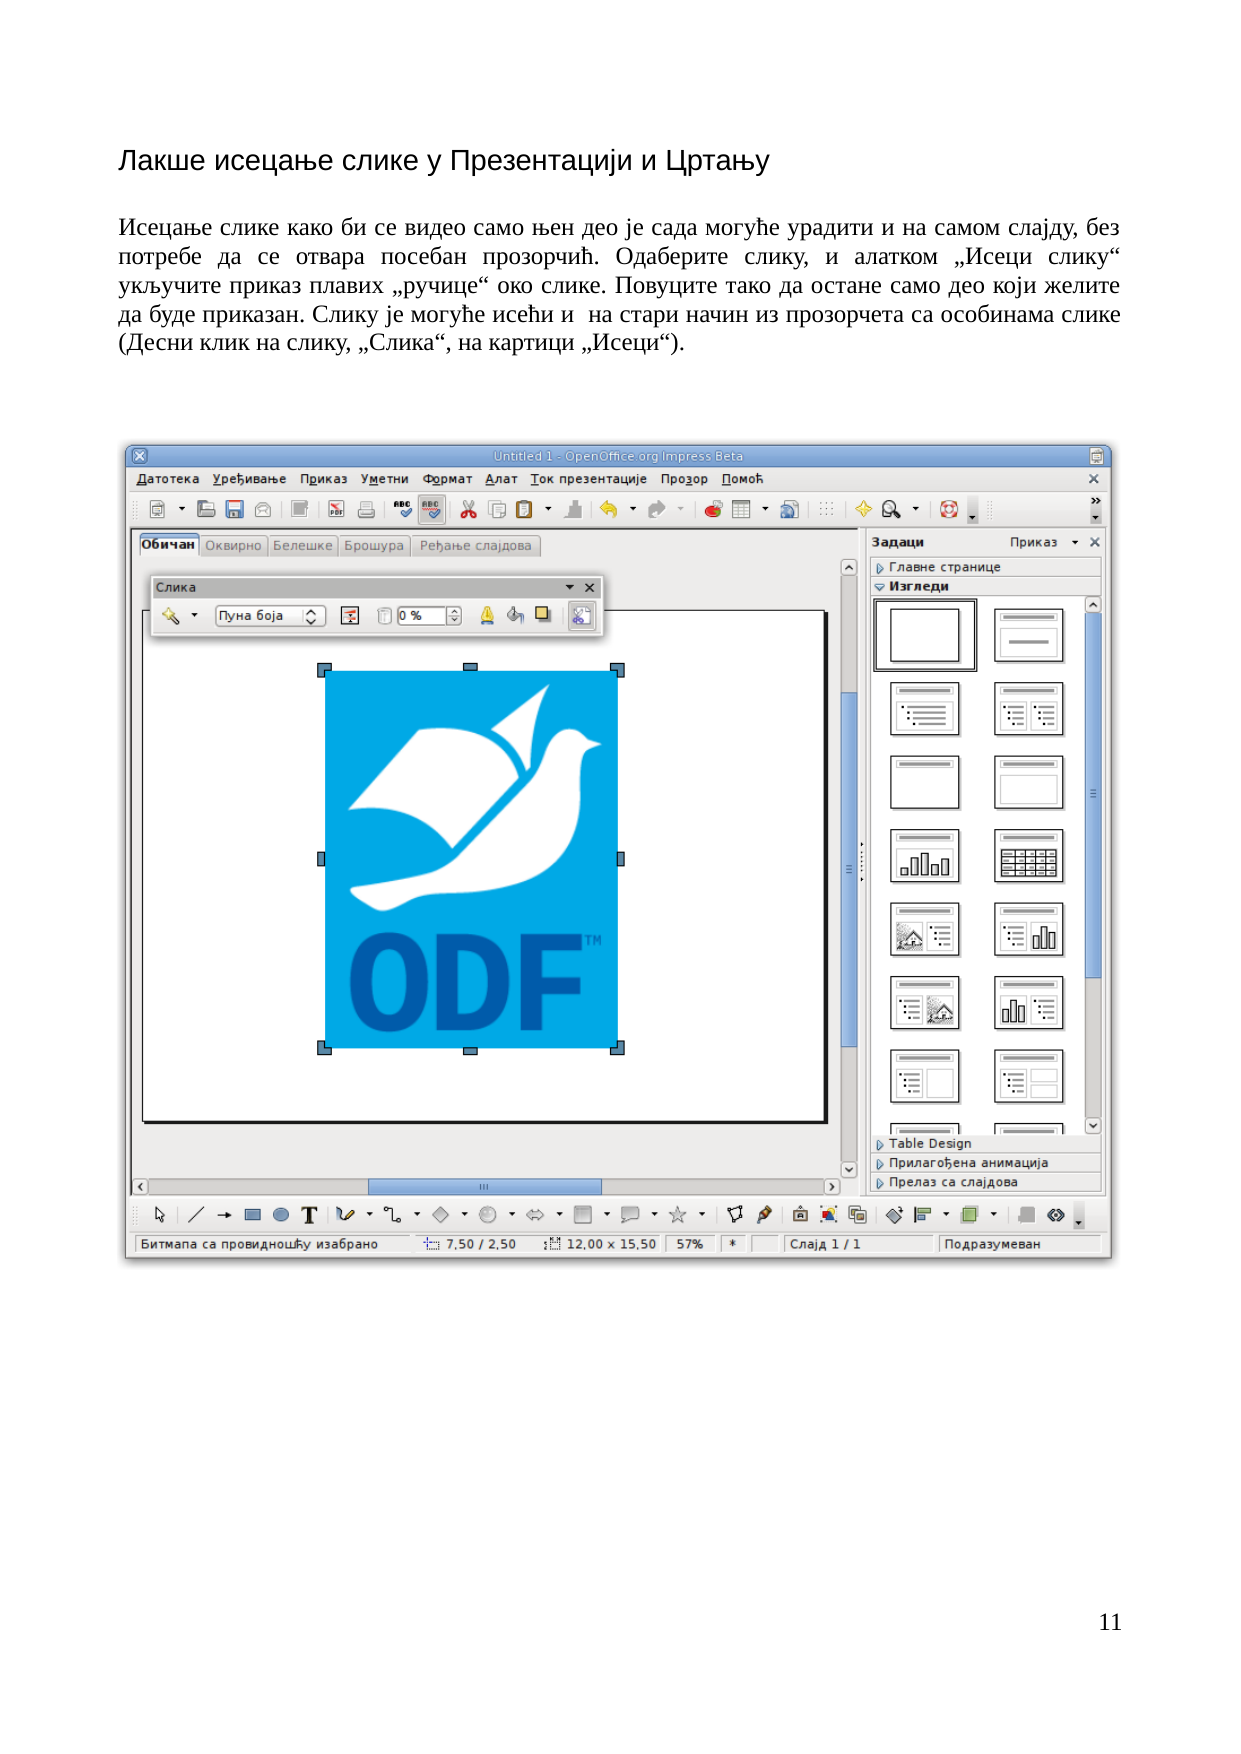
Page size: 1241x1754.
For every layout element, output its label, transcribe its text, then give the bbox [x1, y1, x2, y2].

subtitle Лакше исецање слике у Презентацији и Цртању [118, 143, 1122, 176]
text Исецање слике како би се видео само њен део је сада могуће урадити и на самом слајду, без потребе да се отвара посебан прозорчић. Одаберите слику, и алатком „Исеци слику“ укључите приказ плавих „ручице“ око слике. Повуците тако да остане само део који желите да буде приказан. Слику је могуће исећи и на стари начин из прозорчета са особинама слике (Десни клик на слику, „Слика“, на картици „Исеци“). [118, 212, 1122, 356]
picture [116, 438, 1121, 1270]
